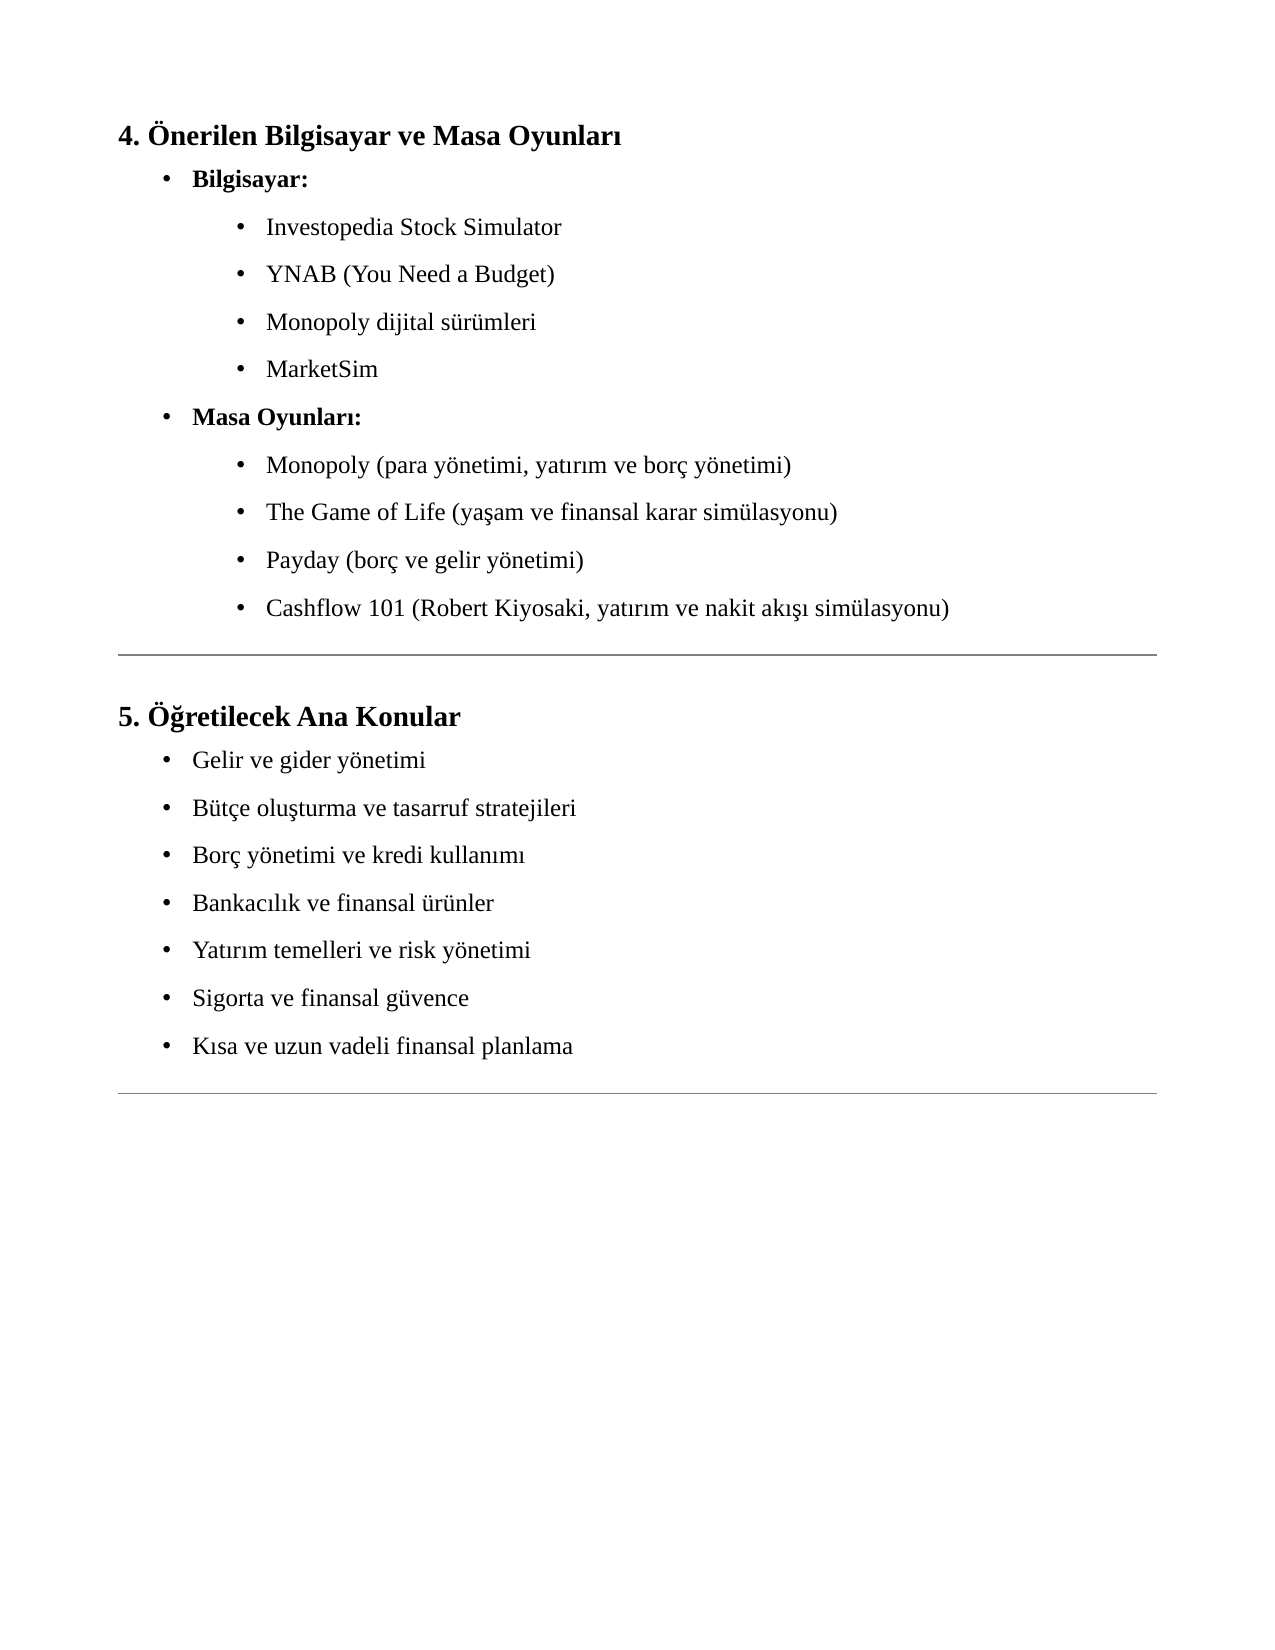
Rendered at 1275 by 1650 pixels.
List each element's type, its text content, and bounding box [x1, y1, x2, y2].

list The Game of Life (yaşam ve finansal karar simülasyonu) [236, 497, 1157, 526]
list Bilgisayar: [162, 164, 1157, 193]
list Cashflow 101 (Robert Kiyosaki, yatırım ve nakit akışı simülasyonu) [236, 593, 1157, 621]
subtitle 5. Öğretilecek Ana Konular [118, 699, 1157, 733]
subtitle 4. Önerilen Bilgisayar ve Masa Oyunları [118, 118, 1157, 152]
list Gelir ve gider yönetimi [162, 745, 1157, 774]
list Monopoly dijital sürümleri [236, 307, 1157, 336]
list Borç yönetimi ve kredi kullanımı [162, 840, 1157, 869]
list Sigorta ve finansal güvence [162, 983, 1157, 1012]
list Payday (borç ve gelir yönetimi) [236, 545, 1157, 574]
list Yatırım temelleri ve risk yönetimi [162, 936, 1157, 964]
list Investopedia Stock Simulator [236, 212, 1157, 241]
list Masa Oyunları: [162, 402, 1157, 431]
list Kısa ve uzun vadeli finansal planlama [162, 1031, 1157, 1059]
list MarketSim [236, 354, 1157, 383]
list YNAB (You Need a Budget) [236, 259, 1157, 288]
list Monopoly (para yönetimi, yatırım ve borç yönetimi) [236, 450, 1157, 478]
list Bütçe oluşturma ve tasarruf stratejileri [162, 793, 1157, 821]
list Bankacılık ve finansal ürünler [162, 888, 1157, 917]
